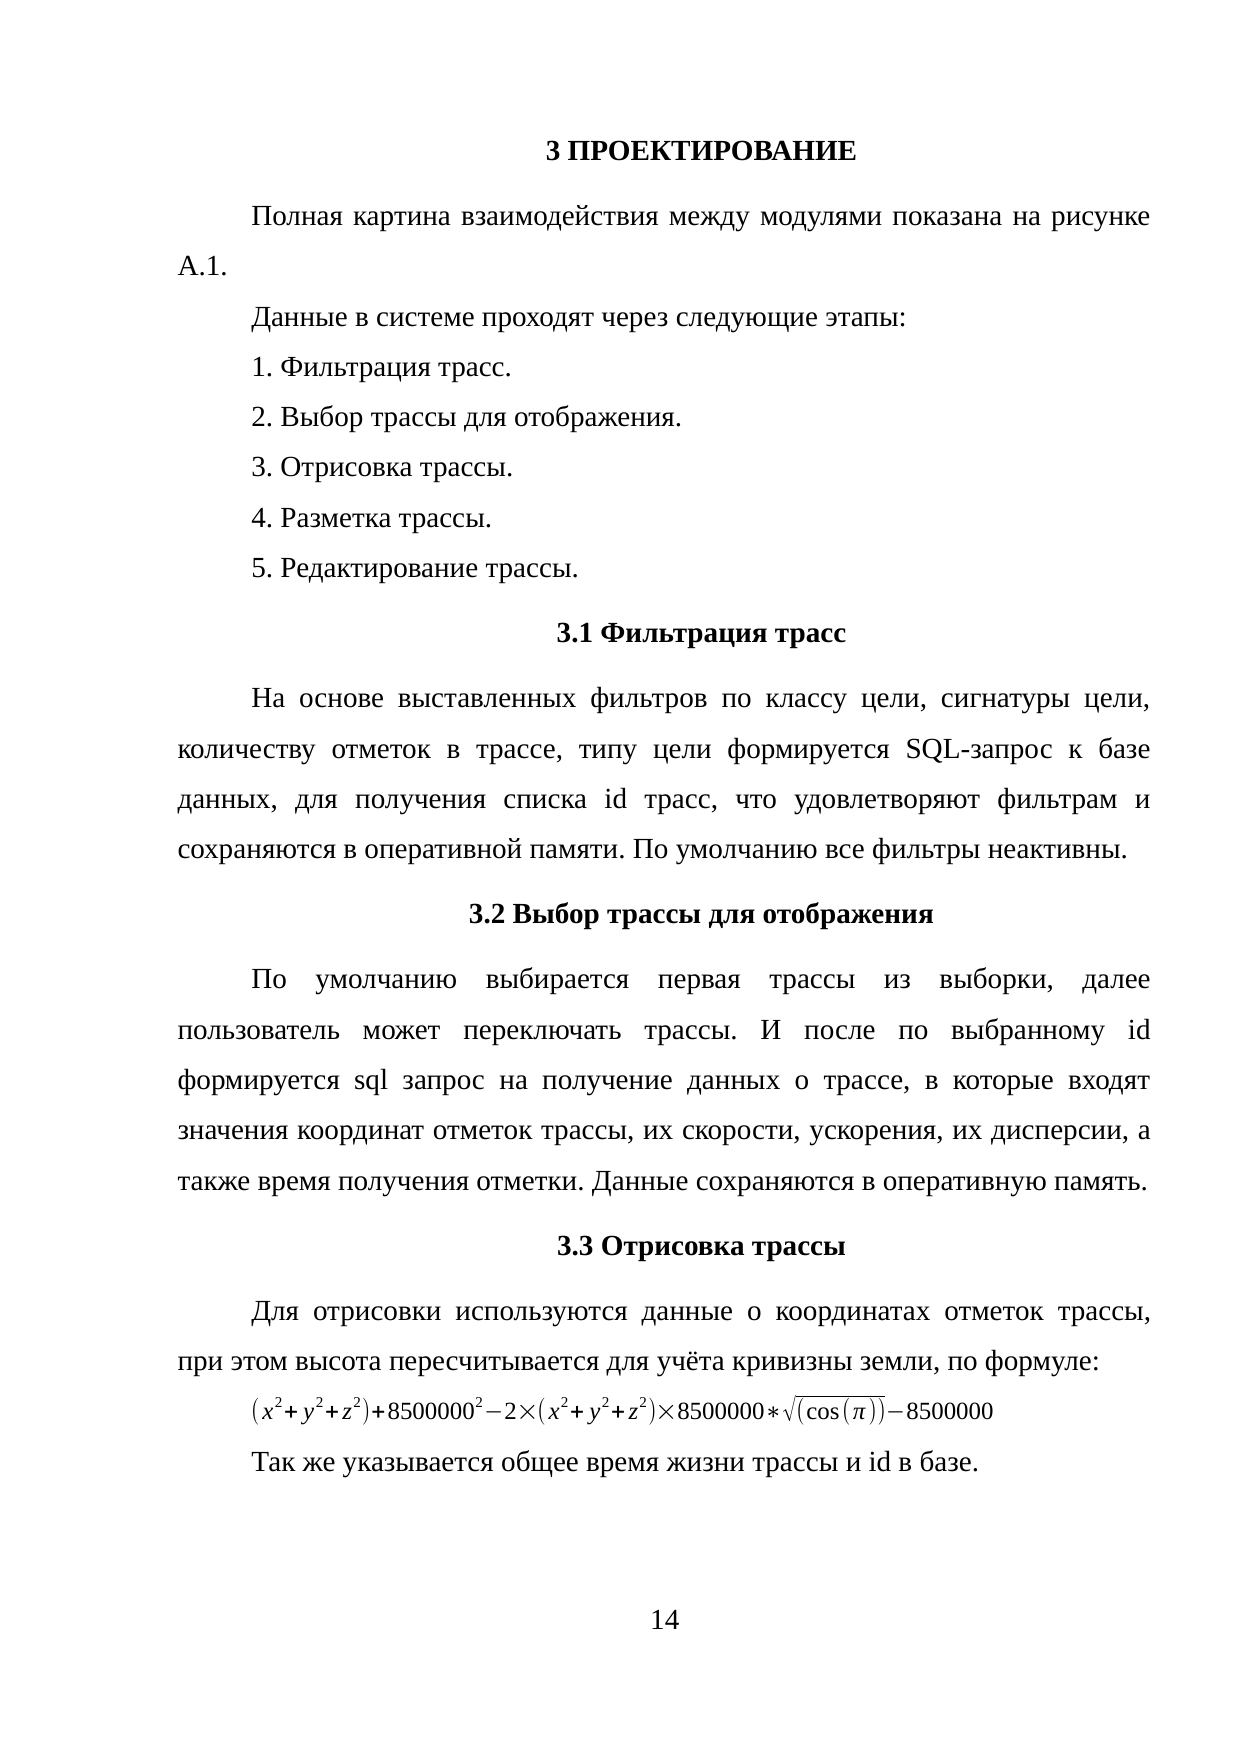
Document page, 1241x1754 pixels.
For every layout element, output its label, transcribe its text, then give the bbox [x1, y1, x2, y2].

subtitle Фильтрация трасс [251, 615, 1152, 649]
text Так же указывается общее время жизни трассы и id в базе. [177, 1444, 1152, 1477]
text Полная картина взаимодействия между модулями показана на рисунке А.1. [177, 198, 1152, 282]
subtitle Выбор трассы для отображения [251, 896, 1152, 930]
subtitle ПРОЕКТИРОВАНИЕ [251, 133, 1152, 166]
list Разметка трассы. [177, 500, 1152, 533]
text По умолчанию выбирается первая трассы из выборки, далее пользователь может переключать трассы. И после по выбранному id формируется sql запрос на получение данных о трассе, в которые входят значения координат отметок трассы, их скорости, ускорения, их дисперсии, а также время получения отметки. Данные сохраняются в оперативную память. [177, 962, 1152, 1196]
list Редактирование трассы. [177, 550, 1152, 584]
list Отрисовка трассы. [177, 449, 1152, 483]
list Фильтрация трасс. [177, 349, 1152, 382]
text Данные в системе проходят через следующие этапы: [177, 299, 1152, 332]
text Для отрисовки используются данные о координатах отметок трассы, при этом высота пересчитывается для учёта кривизны земли, по формуле: [177, 1293, 1152, 1377]
list Выбор трассы для отображения. [177, 399, 1152, 433]
text На основе выставленных фильтров по классу цели, сигнатуры цели, количеству отметок в трассе, типу цели формируется SQL-запрос к базе данных, для получения списка id трасс, что удовлетворяют фильтрам и сохраняются в оперативной памяти. По умолчанию все фильтры неактивны. [177, 680, 1152, 865]
subtitle Отрисовка трассы [251, 1228, 1152, 1261]
